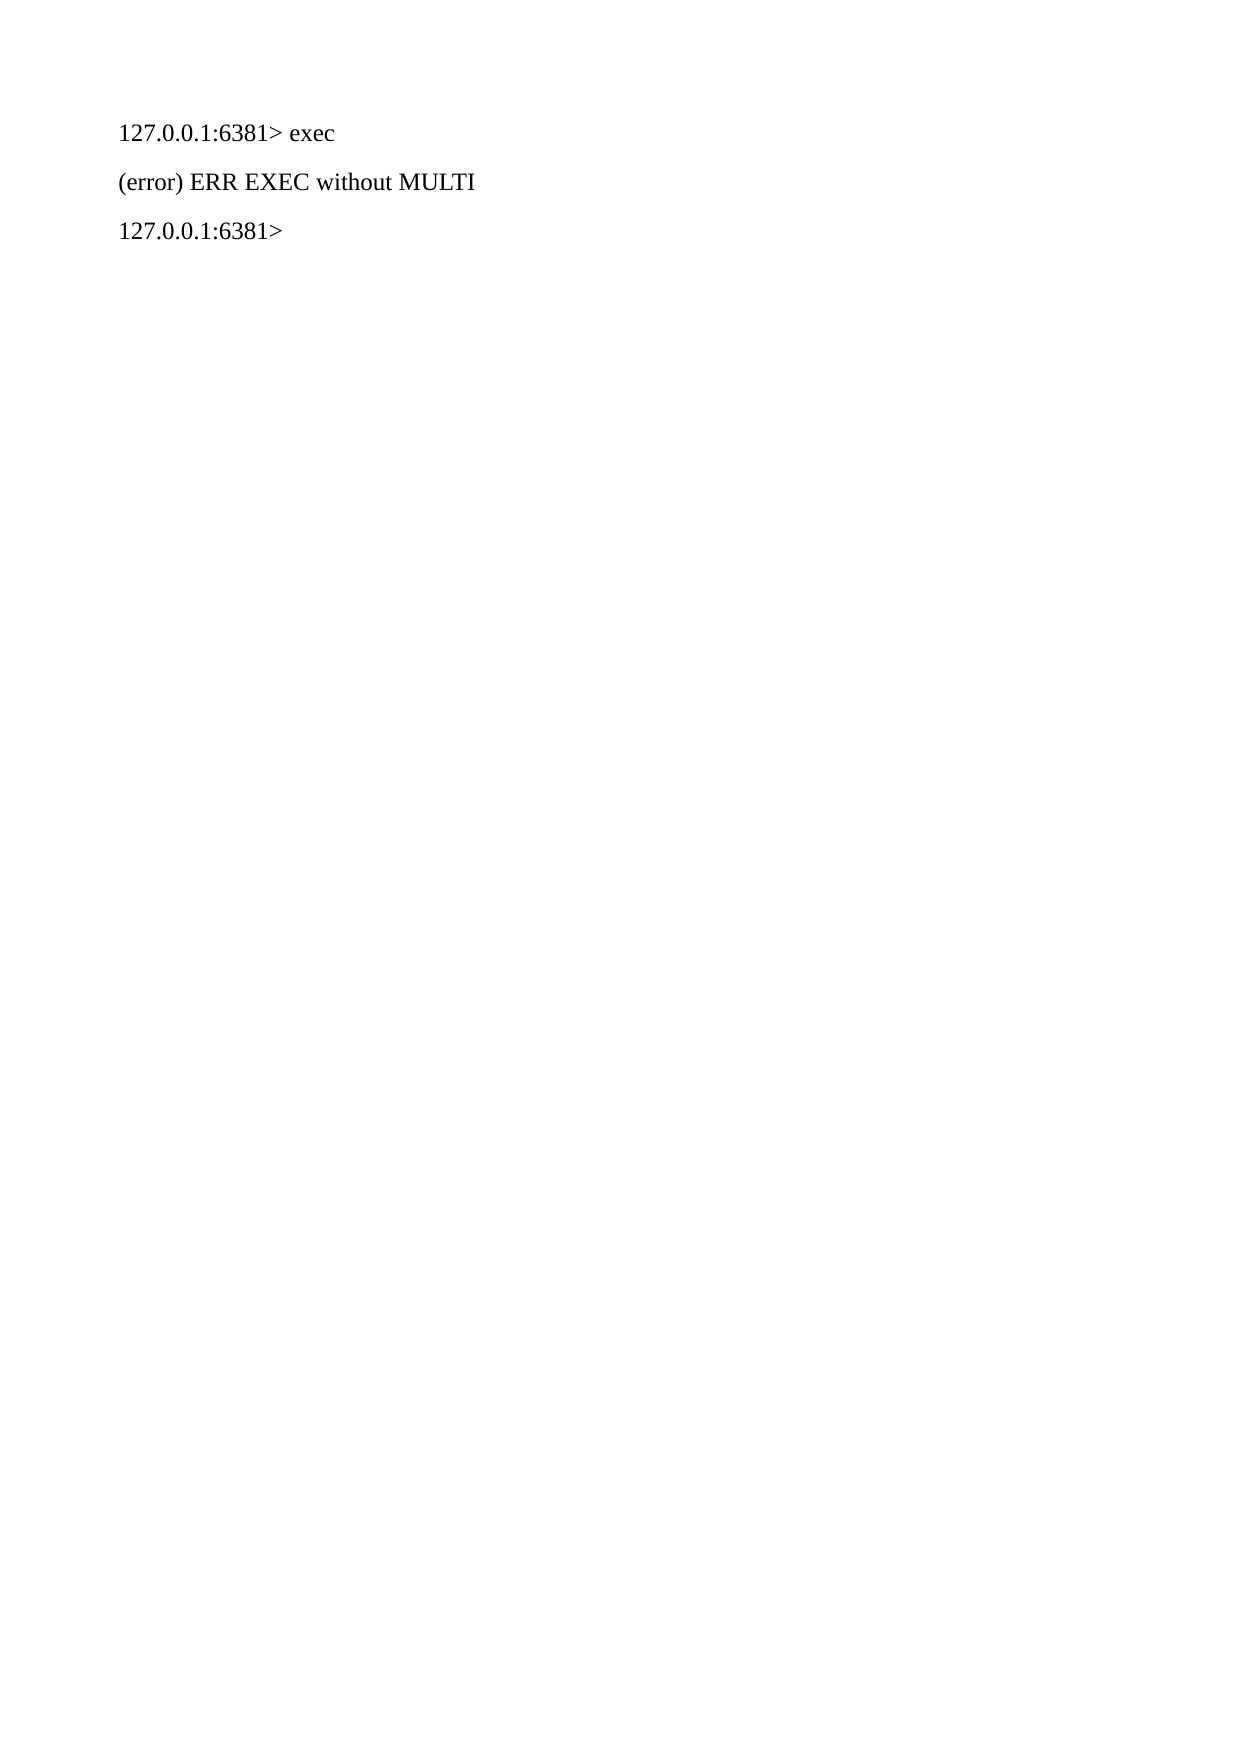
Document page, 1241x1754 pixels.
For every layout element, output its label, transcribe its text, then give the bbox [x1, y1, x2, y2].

text 127.0.0.1:6381> [118, 216, 1122, 245]
text (error) ERR EXEC without MULTI [118, 167, 1122, 196]
text 127.0.0.1:6381> exec [118, 118, 1122, 147]
